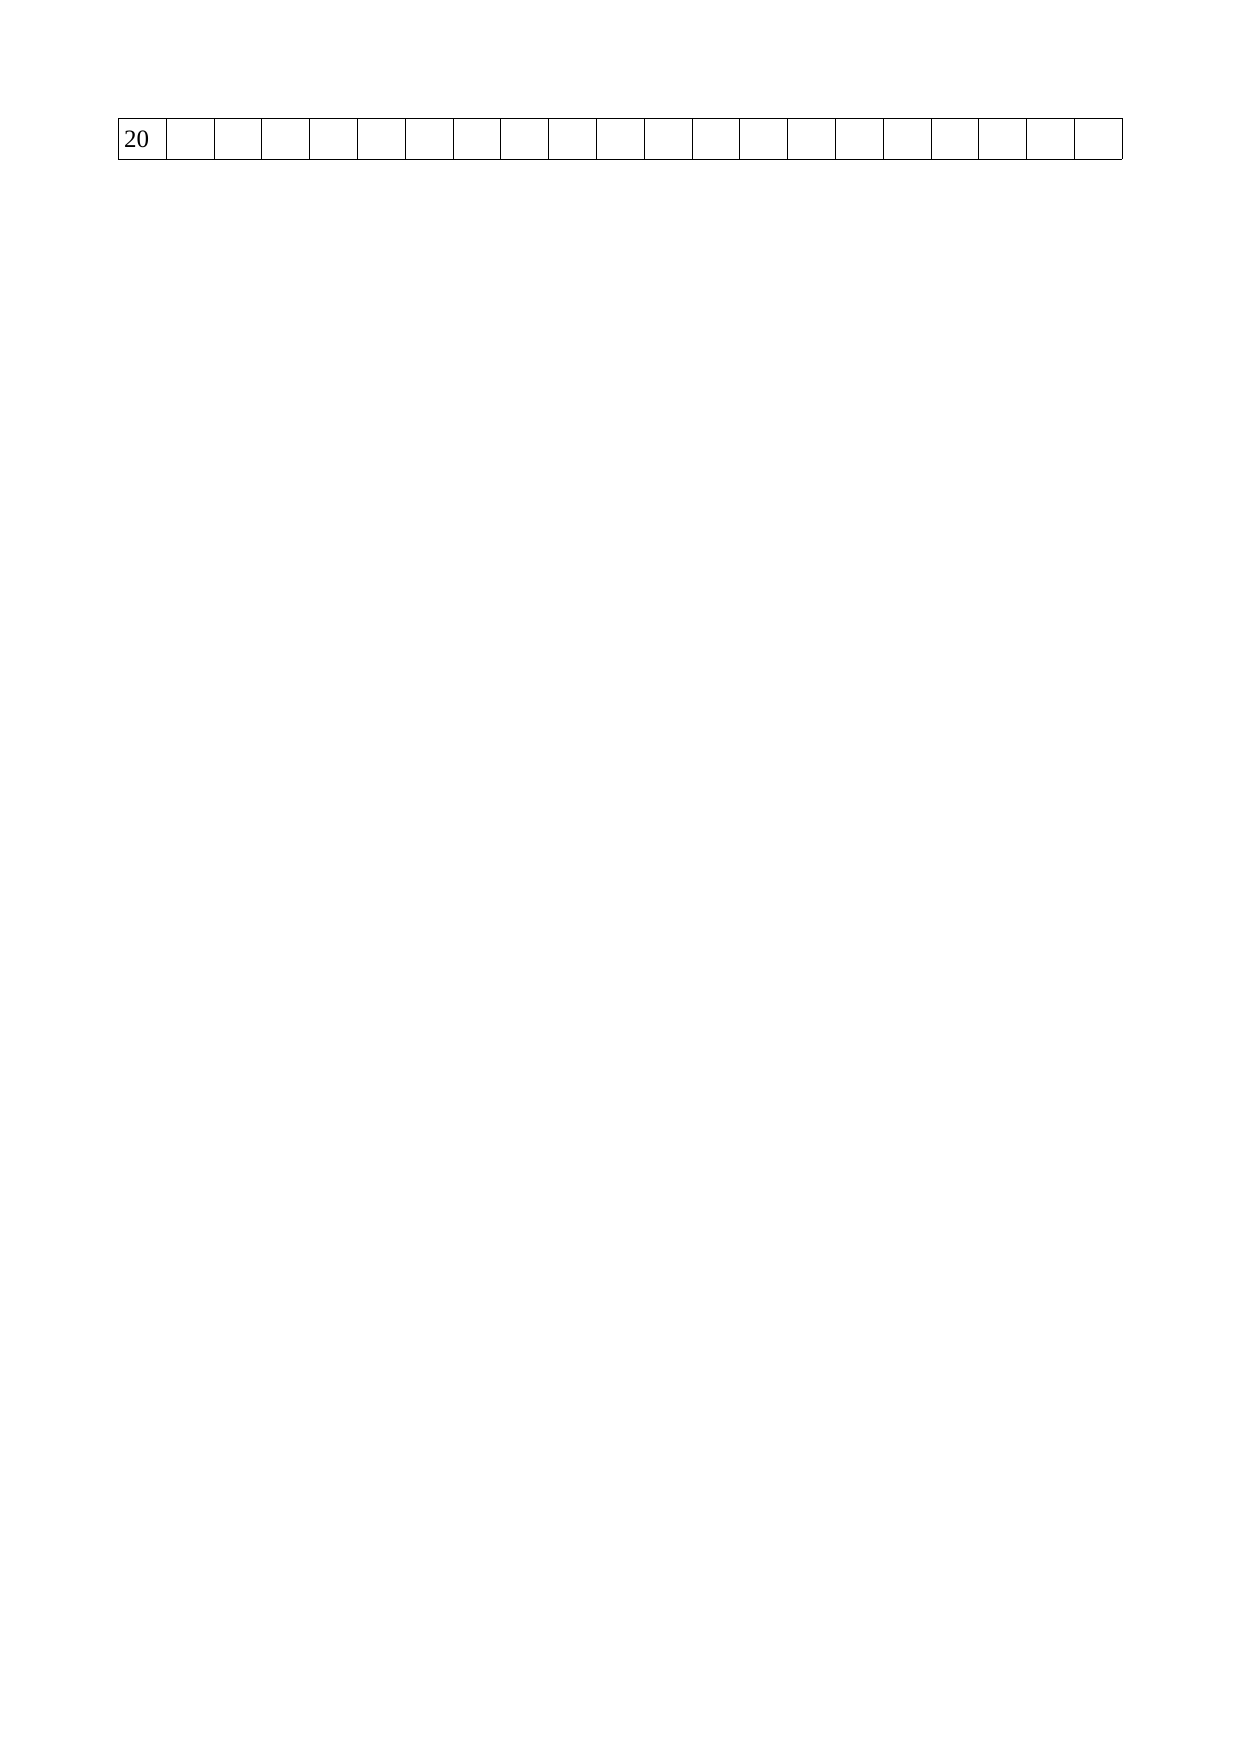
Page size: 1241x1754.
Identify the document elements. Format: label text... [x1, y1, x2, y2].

table_cell [693, 119, 739, 158]
table_cell [740, 119, 787, 158]
table_cell [788, 119, 835, 158]
table_cell [1027, 119, 1074, 158]
table_cell [406, 119, 453, 158]
table_cell [215, 119, 261, 158]
table_cell [645, 119, 692, 158]
table_cell [167, 119, 214, 158]
table_cell [884, 119, 931, 158]
table_cell 20 [119, 119, 166, 158]
table_cell [1075, 119, 1122, 158]
table_cell [454, 119, 500, 158]
table_cell [549, 119, 596, 158]
table_cell [262, 119, 309, 158]
table_cell [932, 119, 978, 158]
table_cell [358, 119, 405, 158]
table_cell [979, 119, 1026, 158]
table_cell [597, 119, 644, 158]
table_cell [310, 119, 357, 158]
table_cell [836, 119, 883, 158]
table_cell [501, 119, 548, 158]
